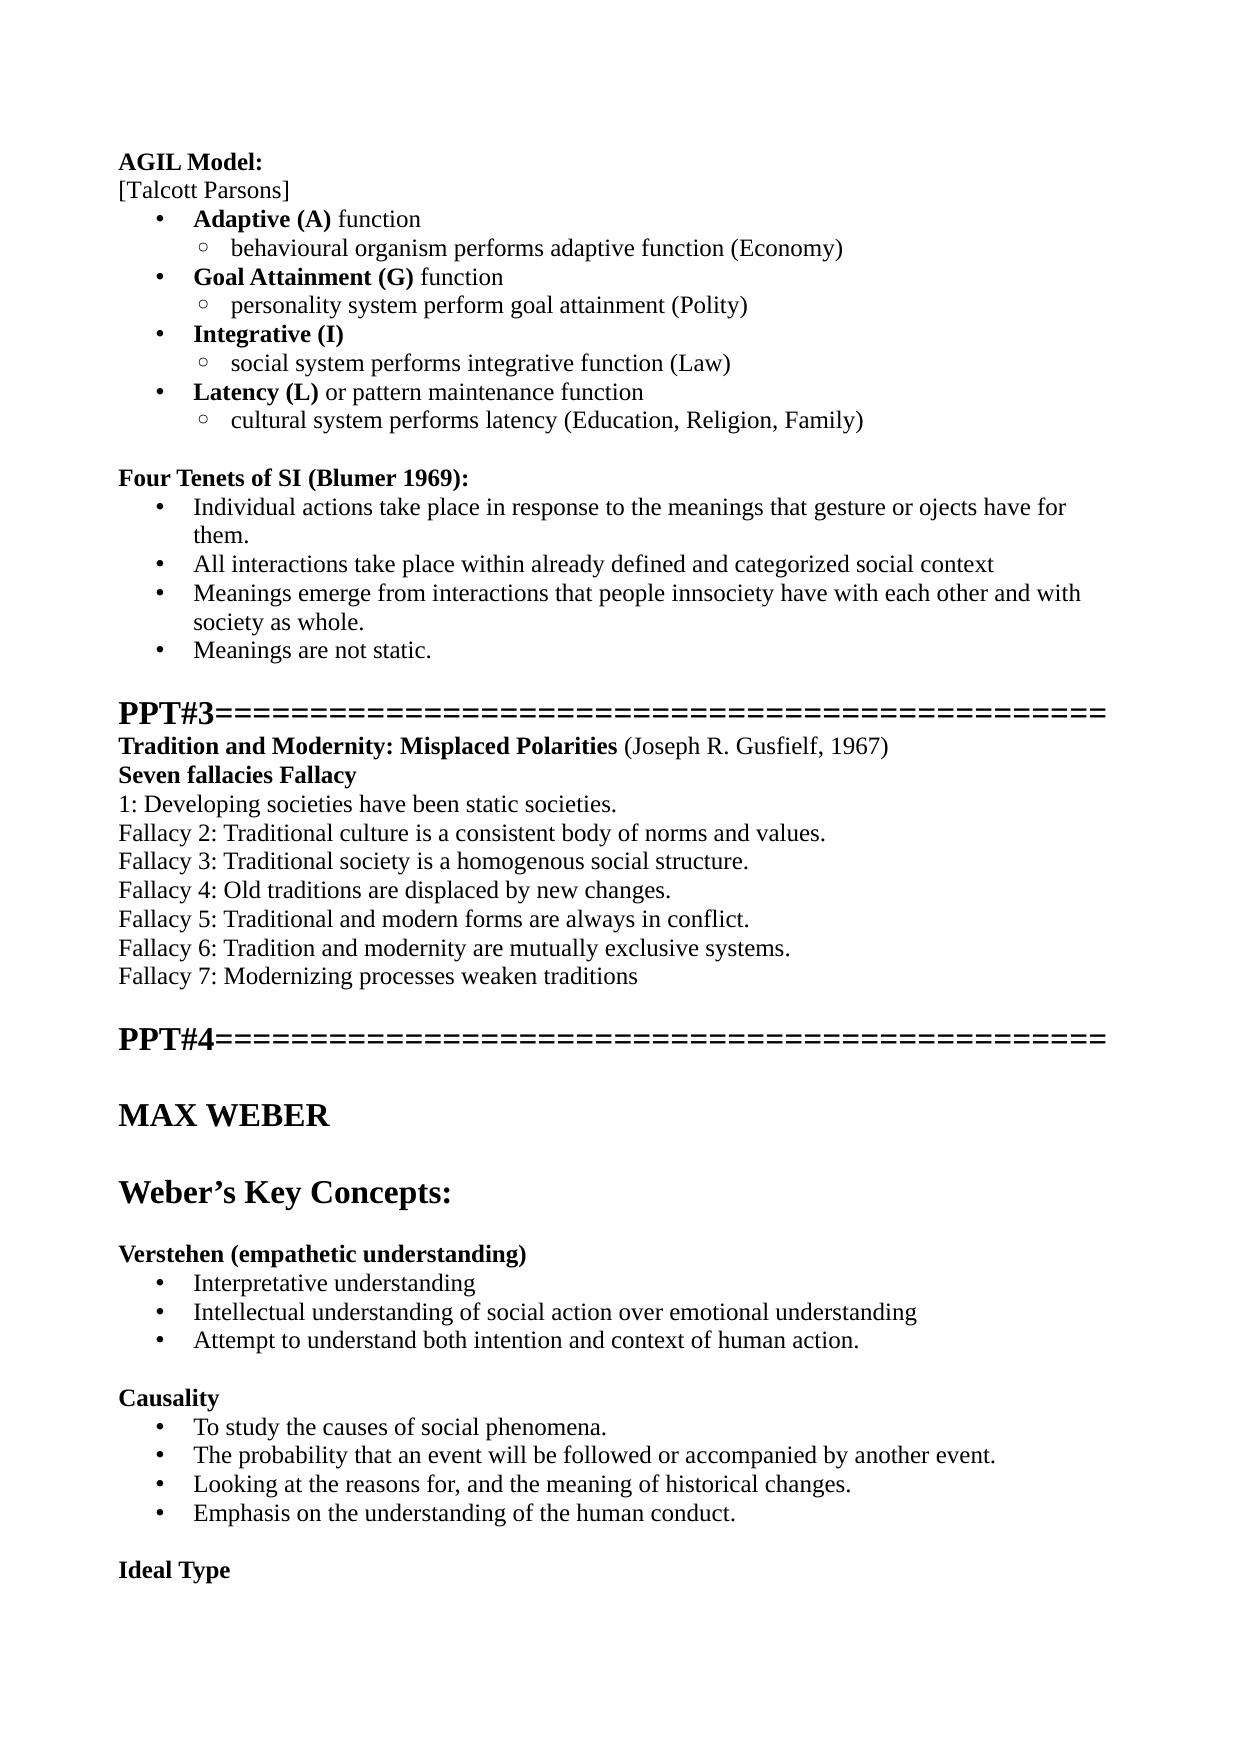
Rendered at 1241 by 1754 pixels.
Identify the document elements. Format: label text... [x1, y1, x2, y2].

text Four Tenets of SI (Blumer 1969): [118, 463, 1122, 492]
list Adaptive (A) function [156, 204, 1122, 233]
list All interactions take place within already defined and categorized social context [156, 549, 1122, 578]
text AGIL Model: [118, 147, 1122, 176]
list social system performs integrative function (Law) [193, 348, 1122, 377]
list Attempt to understand both intention and context of human action. [156, 1326, 1122, 1354]
text Fallacy 7: Modernizing processes weaken traditions [118, 961, 1122, 990]
text Verstehen (empathetic understanding) [118, 1239, 1122, 1268]
text MAX WEBER [118, 1096, 1122, 1134]
list Emphasis on the understanding of the human conduct. [156, 1498, 1122, 1527]
list behavioural organism performs adaptive function (Economy) [193, 233, 1122, 262]
text PPT#4=============================================== [118, 1019, 1122, 1057]
text Fallacy 3: Traditional society is a homogenous social structure. [118, 846, 1122, 875]
list Looking at the reasons for, and the meaning of historical changes. [156, 1469, 1122, 1498]
text Seven fallacies Fallacy [118, 760, 1122, 789]
list personality system perform goal attainment (Polity) [193, 291, 1122, 319]
list Meanings emerge from interactions that people innsociety have with each other and with society as whole. [156, 578, 1122, 636]
list To study the causes of social phenomena. [156, 1412, 1122, 1441]
text Fallacy 2: Traditional culture is a consistent body of norms and values. [118, 818, 1122, 846]
list Goal Attainment (G) function [156, 262, 1122, 291]
list Latency (L) or pattern maintenance function [156, 377, 1122, 406]
text [Talcott Parsons] [118, 176, 1122, 204]
text Fallacy 4: Old traditions are displaced by new changes. [118, 875, 1122, 904]
text PPT#3=============================================== [118, 693, 1122, 731]
list Meanings are not static. [156, 636, 1122, 664]
text Ideal Type [118, 1556, 1122, 1584]
list Intellectual understanding of social action over emotional understanding [156, 1297, 1122, 1326]
text Fallacy 6: Tradition and modernity are mutually exclusive systems. [118, 933, 1122, 961]
text Weber’s Key Concepts: [118, 1172, 1122, 1211]
list Individual actions take place in response to the meanings that gesture or ojects have for them. [156, 492, 1122, 549]
text Tradition and Modernity: Misplaced Polarities (Joseph R. Gusfielf, 1967) [118, 731, 1122, 760]
list cultural system performs latency (Education, Religion, Family) [193, 406, 1122, 434]
text Causality [118, 1383, 1122, 1412]
text 1: Developing societies have been static societies. [118, 789, 1122, 818]
list Integrative (I) [156, 319, 1122, 348]
list Interpretative understanding [156, 1268, 1122, 1297]
list The probability that an event will be followed or accompanied by another event. [156, 1441, 1122, 1469]
text Fallacy 5: Traditional and modern forms are always in conflict. [118, 904, 1122, 933]
